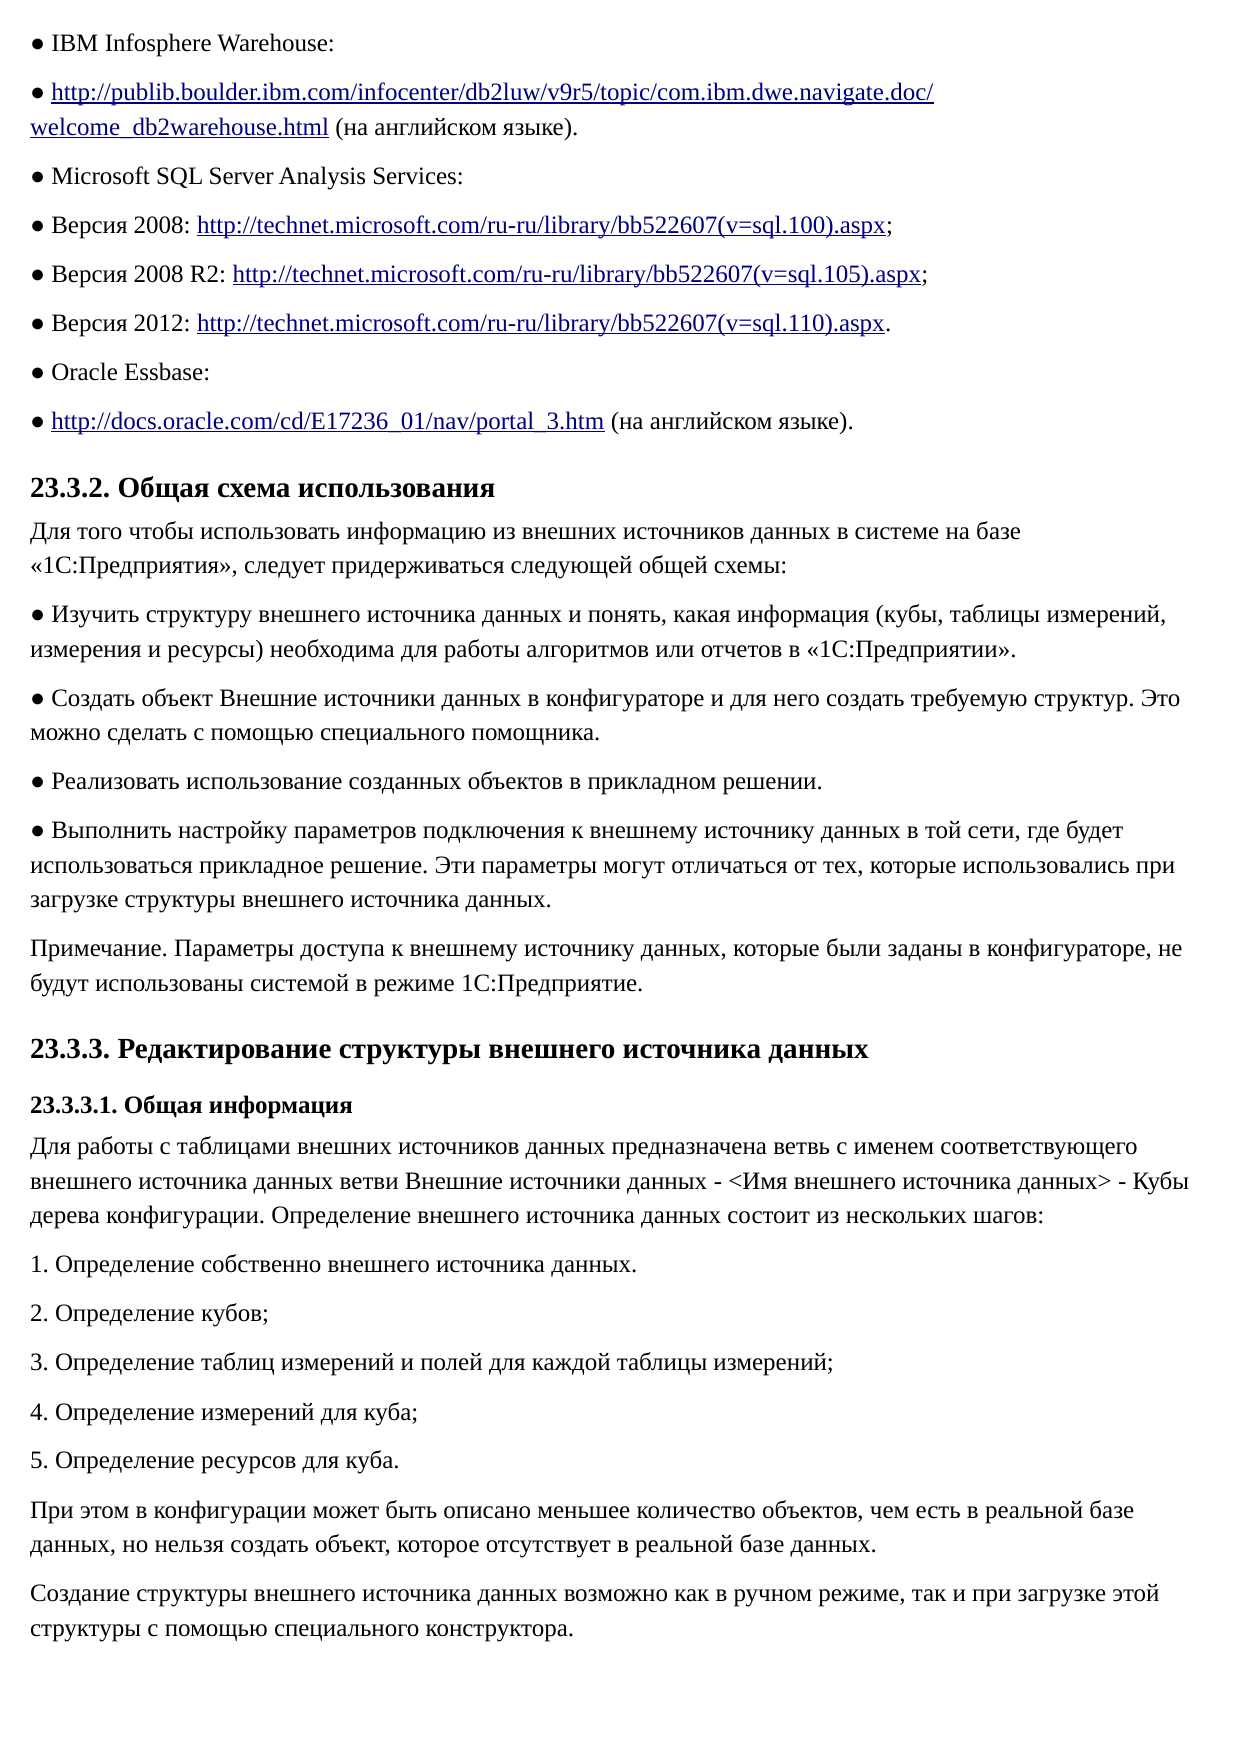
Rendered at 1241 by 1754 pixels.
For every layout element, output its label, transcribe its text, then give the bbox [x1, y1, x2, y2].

text ● Версия 2012: http://technet.microsoft.com/ru-ru/library/bb522607(v=sql.110).aspx. [30, 308, 1211, 337]
text Для того чтобы использовать информацию из внешних источников данных в системе на базе «1С:Предприятия», следует придерживаться следующей общей схемы: [30, 516, 1211, 579]
text При этом в конфигурации может быть описано меньшее количество объектов, чем есть в реальной базе данных, но нельзя создать объект, которое отсутствует в реальной базе данных. [30, 1495, 1211, 1558]
text 5. Определение ресурсов для куба. [30, 1446, 1211, 1474]
text 1. Определение собственно внешнего источника данных. [30, 1249, 1211, 1278]
subtitle 23.3.3.1. Общая информация [30, 1090, 1211, 1119]
text 2. Определение кубов; [30, 1298, 1211, 1327]
text ● Создать объект Внешние источники данных в конфигураторе и для него создать требуемую структур. Это можно сделать с помощью специального помощника. [30, 683, 1211, 746]
text ● http://publib.boulder.ibm.com/infocenter/db2luw/v9r5/topic/com.ibm.dwe.navigate.doc/welcome_db2warehouse.html (на английском языке). [30, 77, 1211, 140]
text ● Oracle Essbase: [30, 357, 1211, 386]
text ● Реализовать использование созданных объектов в прикладном решении. [30, 766, 1211, 795]
subtitle 23.3.2. Общая схема использования [30, 470, 1211, 503]
text Создание структуры внешнего источника данных возможно как в ручном режиме, так и при загрузке этой структуры с помощью специального конструктора. [30, 1578, 1211, 1641]
text Примечание. Параметры доступа к внешнему источнику данных, которые были заданы в конфигураторе, не будут использованы системой в режиме 1С:Предприятие. [30, 933, 1211, 997]
text 4. Определение измерений для куба; [30, 1397, 1211, 1425]
text ● Изучить структуру внешнего источника данных и понять, какая информация (кубы, таблицы измерений, измерения и ресурсы) необходима для работы алгоритмов или отчетов в «1С:Предприятии». [30, 599, 1211, 662]
text ● IBM Infosphere Warehouse: [30, 28, 1211, 57]
text ● Microsoft SQL Server Analysis Services: [30, 161, 1211, 189]
text ● Выполнить настройку параметров подключения к внешнему источнику данных в той сети, где будет использоваться прикладное решение. Эти параметры могут отличаться от тех, которые использовались при загрузке структуры внешнего источника данных. [30, 815, 1211, 913]
text Для работы с таблицами внешних источников данных предназначена ветвь с именем соответствующего внешнего источника данных ветви Внешние источники данных ‑ <Имя внешнего источника данных> ‑ Кубы дерева конфигурации. Определение внешнего источника данных состоит из нескольких шагов: [30, 1131, 1211, 1229]
text ● Версия 2008: http://technet.microsoft.com/ru-ru/library/bb522607(v=sql.100).aspx; [30, 210, 1211, 238]
text 3. Определение таблиц измерений и полей для каждой таблицы измерений; [30, 1347, 1211, 1376]
text ● http://docs.oracle.com/cd/E17236_01/nav/portal_3.htm (на английском языке). [30, 406, 1211, 435]
subtitle 23.3.3. Редактирование структуры внешнего источника данных [30, 1032, 1211, 1065]
text ● Версия 2008 R2: http://technet.microsoft.com/ru-ru/library/bb522607(v=sql.105).aspx; [30, 259, 1211, 288]
